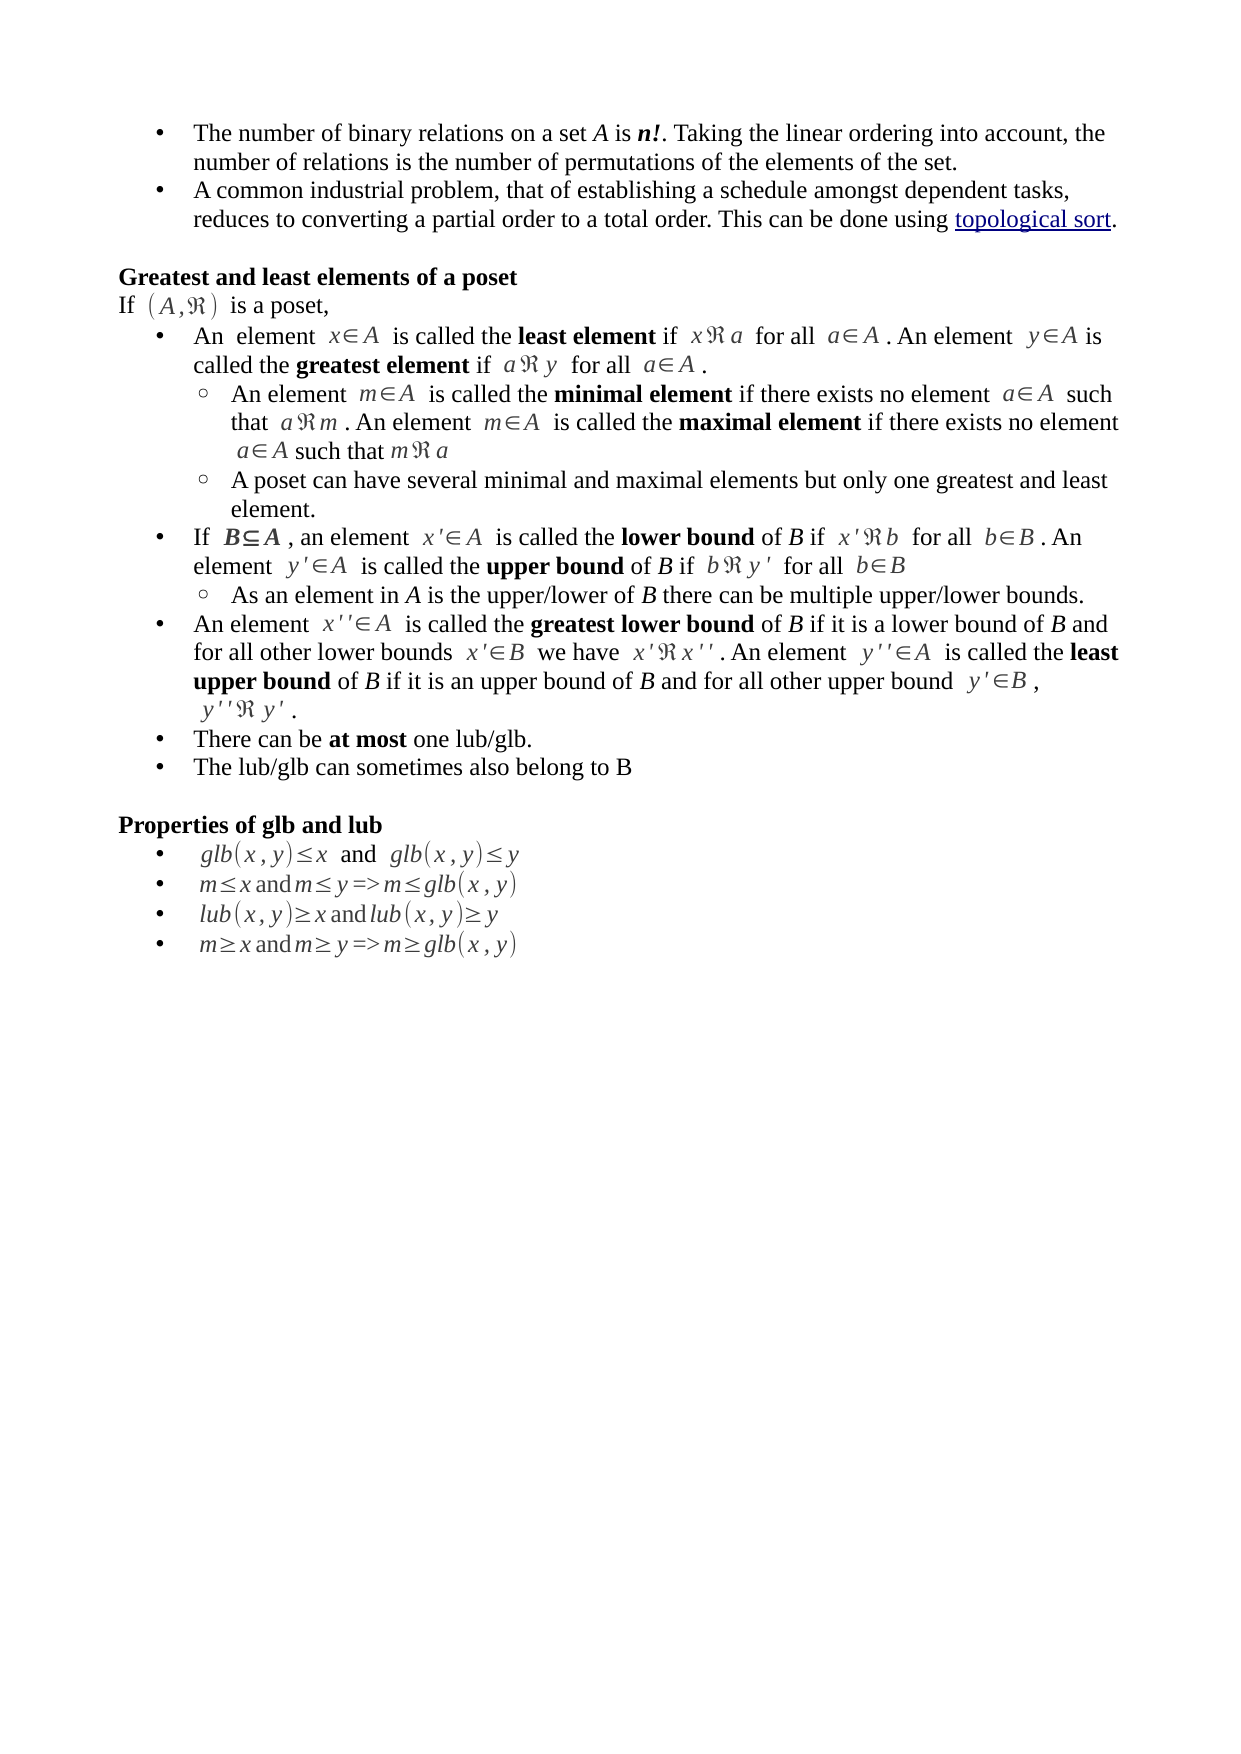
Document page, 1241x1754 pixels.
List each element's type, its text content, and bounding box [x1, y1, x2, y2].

list An element is called the least element if for all . An element is called the greatest element if for all . [156, 321, 1122, 379]
list An element is called the greatest lower bound of B if it is a lower bound of B and for all other lower bounds we have . An element is called the least upper bound of B if it is an upper bound of B and for all other upper bound , . [156, 609, 1122, 724]
list and [156, 839, 1122, 869]
text Greatest and least elements of a poset [118, 262, 1122, 291]
list A common industrial problem, that of establishing a schedule amongst dependent tasks, reduces to converting a partial order to a total order. This can be done using topological sort. [156, 176, 1122, 233]
list The lub/glb can sometimes also belong to B [156, 752, 1122, 781]
list An element is called the minimal element if there exists no element such that . An element is called the maximal element if there exists no elementsuch that [193, 379, 1122, 465]
text Properties of glb and lub [118, 810, 1122, 839]
list As an element in A is the upper/lower of B there can be multiple upper/lower bounds. [193, 580, 1122, 609]
list A poset can have several minimal and maximal elements but only one greatest and least element. [193, 465, 1122, 522]
list There can be at most one lub/glb. [156, 724, 1122, 752]
list The number of binary relations on a set A is n!. Taking the linear ordering into account, the number of relations is the number of permutations of the elements of the set. [156, 118, 1122, 176]
text If is a poset, [118, 291, 1122, 321]
list If , an element is called the lower bound of B if for all . An element is called the upper bound of B if for all [156, 522, 1122, 580]
